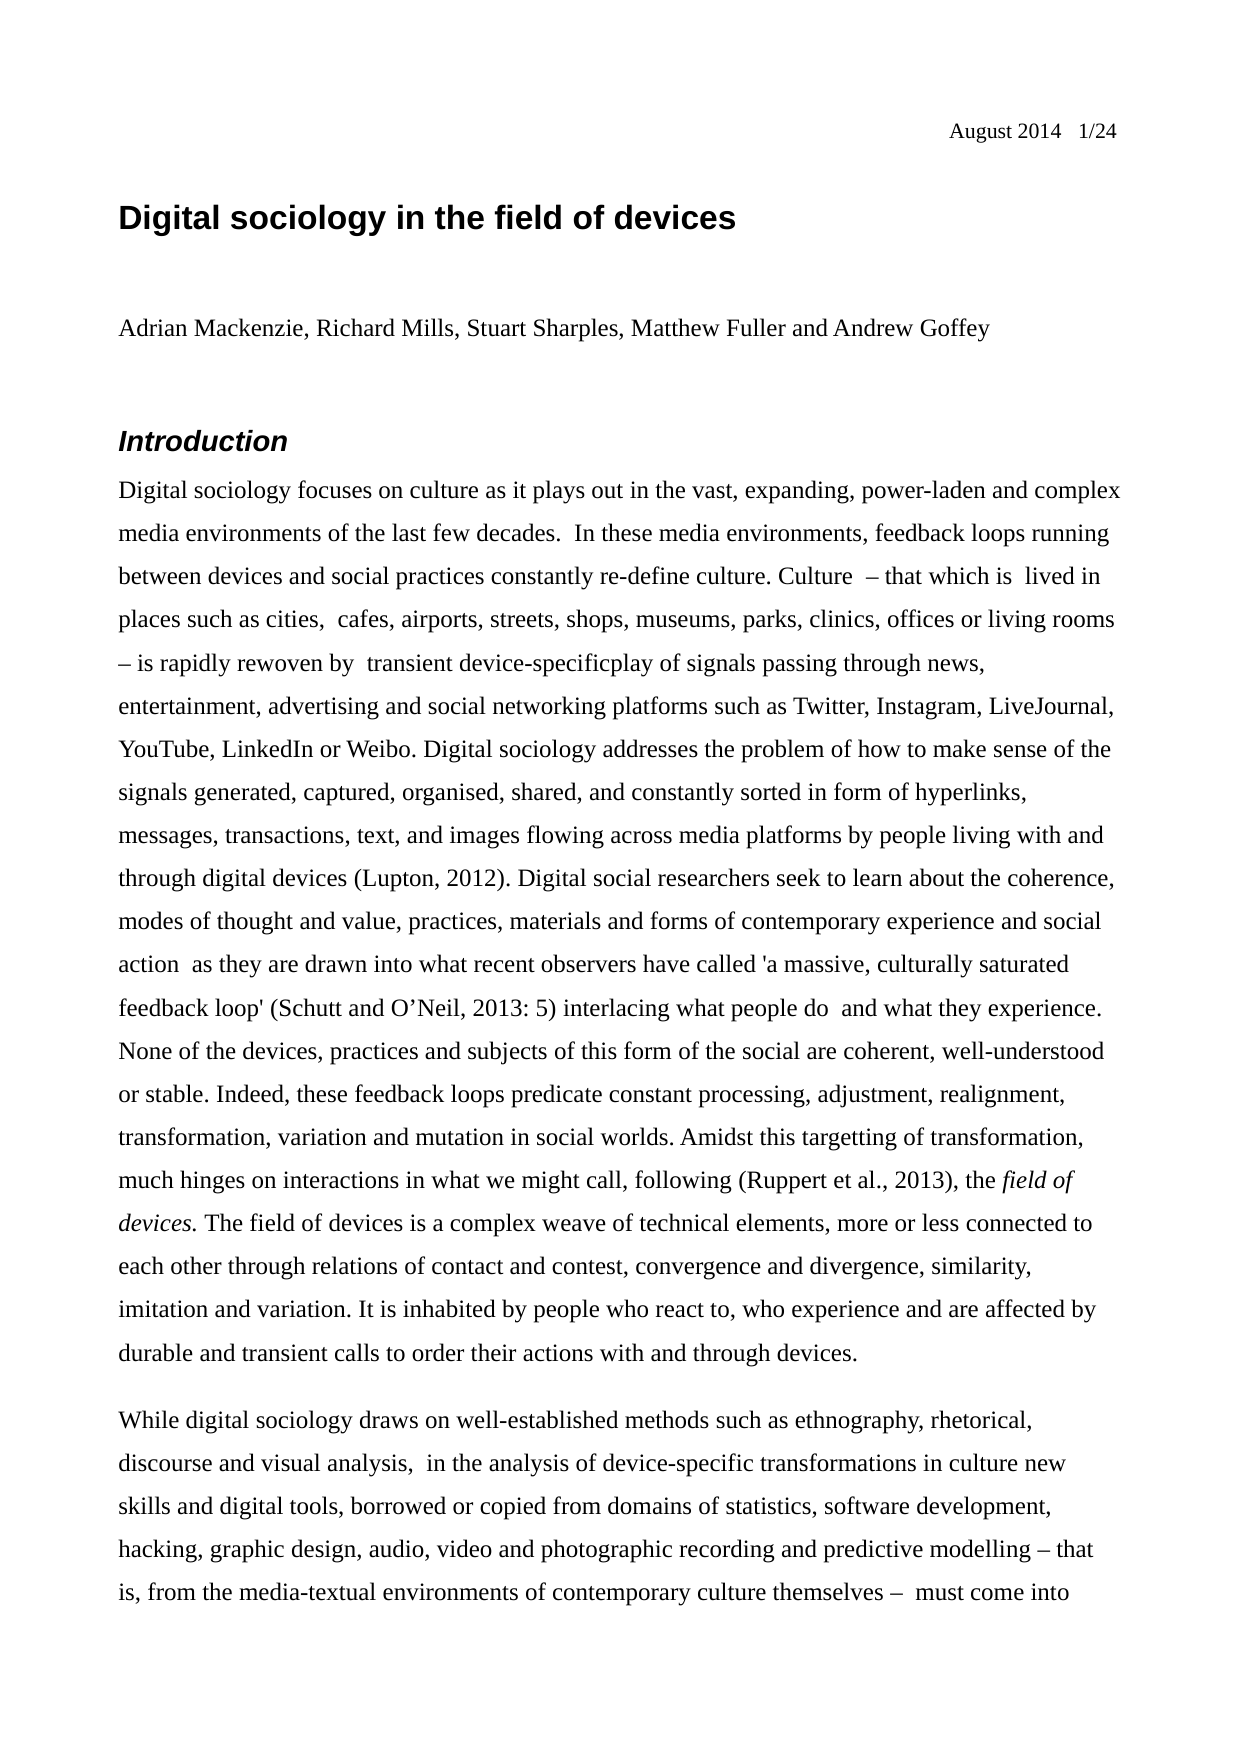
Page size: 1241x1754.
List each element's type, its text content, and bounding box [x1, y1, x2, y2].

subtitle Introduction [118, 424, 1122, 457]
text While digital sociology draws on well-established methods such as ethnography, rhetorical, discourse and visual analysis, in the analysis of device-specific transformations in culture new skills and digital tools, borrowed or copied from domains of statistics, software development, hacking, graphic design, audio, video and photographic recording and predictive modelling – that is, from the media-textual environments of contemporary culture themselves – must come into [118, 1405, 1122, 1606]
text Adrian Mackenzie, Richard Mills, Stuart Sharples, Matthew Fuller and Andrew Goffey [118, 313, 1122, 341]
text Digital sociology focuses on culture as it plays out in the vast, expanding, power-laden and complex media environments of the last few decades. In these media environments, feedback loops running between devices and social practices constantly re-define culture. Culture – that which is lived in places such as cities, cafes, airports, streets, shops, museums, parks, clinics, offices or living rooms – is rapidly rewoven by transient device-specificplay of signals passing through news, entertainment, advertising and social networking platforms such as Twitter, Instagram, LiveJournal, YouTube, LinkedIn or Weibo. Digital sociology addresses the problem of how to make sense of the signals generated, captured, organised, shared, and constantly sorted in form of hyperlinks, messages, transactions, text, and images flowing across media platforms by people living with and through digital devices (Lupton, 2012). Digital social researchers seek to learn about the coherence, modes of thought and value, practices, materials and forms of contemporary experience and social action as they are drawn into what recent observers have called 'a massive, culturally saturated feedback loop' (Schutt and O’Neil, 2013: 5) interlacing what people do and what they experience. None of the devices, practices and subjects of this form of the social are coherent, well-understood or stable. Indeed, these feedback loops predicate constant processing, adjustment, realignment, transformation, variation and mutation in social worlds. Amidst this targetting of transformation, much hinges on interactions in what we might call, following (Ruppert et al., 2013), the field of devices. The field of devices is a complex weave of technical elements, more or less connected to each other through relations of contact and contest, convergence and divergence, similarity, imitation and variation. It is inhabited by people who react to, who experience and are affected by durable and transient calls to order their actions with and through devices. [118, 475, 1122, 1366]
subtitle Digital sociology in the field of devices [118, 198, 1122, 236]
